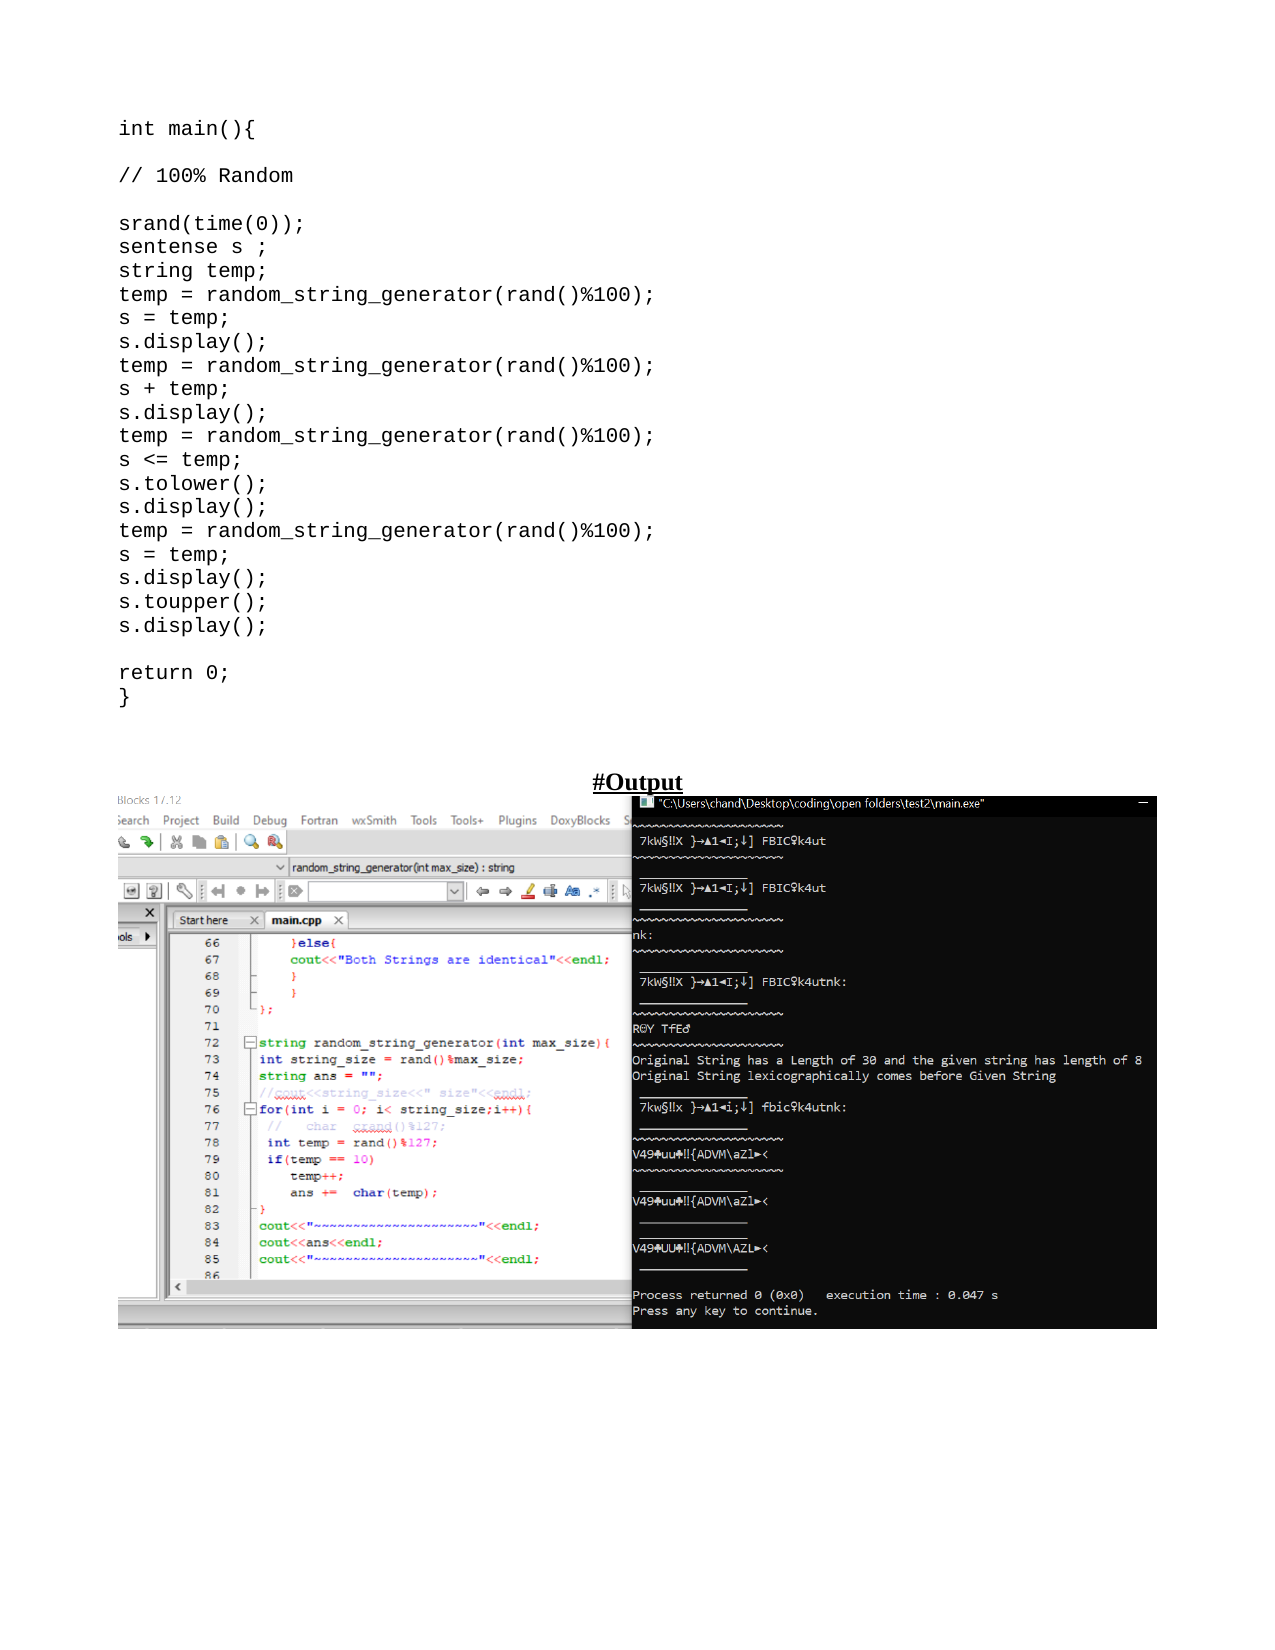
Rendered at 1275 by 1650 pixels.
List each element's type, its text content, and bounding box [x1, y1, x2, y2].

text temp = random_string_generator(rand()%100); [118, 520, 1157, 544]
text s.display(); [118, 331, 1157, 354]
text #Output [118, 767, 1157, 796]
picture [118, 796, 1157, 1329]
text s + temp; [118, 378, 1157, 402]
text string temp; [118, 260, 1157, 284]
text s.toupper(); [118, 591, 1157, 615]
text s.display(); [118, 615, 1157, 638]
text s = temp; [118, 307, 1157, 331]
text temp = random_string_generator(rand()%100); [118, 426, 1157, 449]
text srand(time(0)); [118, 213, 1157, 236]
text s = temp; [118, 544, 1157, 567]
text s.display(); [118, 496, 1157, 520]
text s.tolower(); [118, 473, 1157, 496]
text s.display(); [118, 567, 1157, 591]
text s <= temp; [118, 449, 1157, 473]
text temp = random_string_generator(rand()%100); [118, 284, 1157, 307]
text } [118, 686, 1157, 709]
text int main(){ [118, 118, 1157, 142]
text return 0; [118, 662, 1157, 686]
text sentense s ; [118, 236, 1157, 260]
text temp = random_string_generator(rand()%100); [118, 354, 1157, 378]
text // 100% Random [118, 165, 1157, 189]
text s.display(); [118, 402, 1157, 426]
